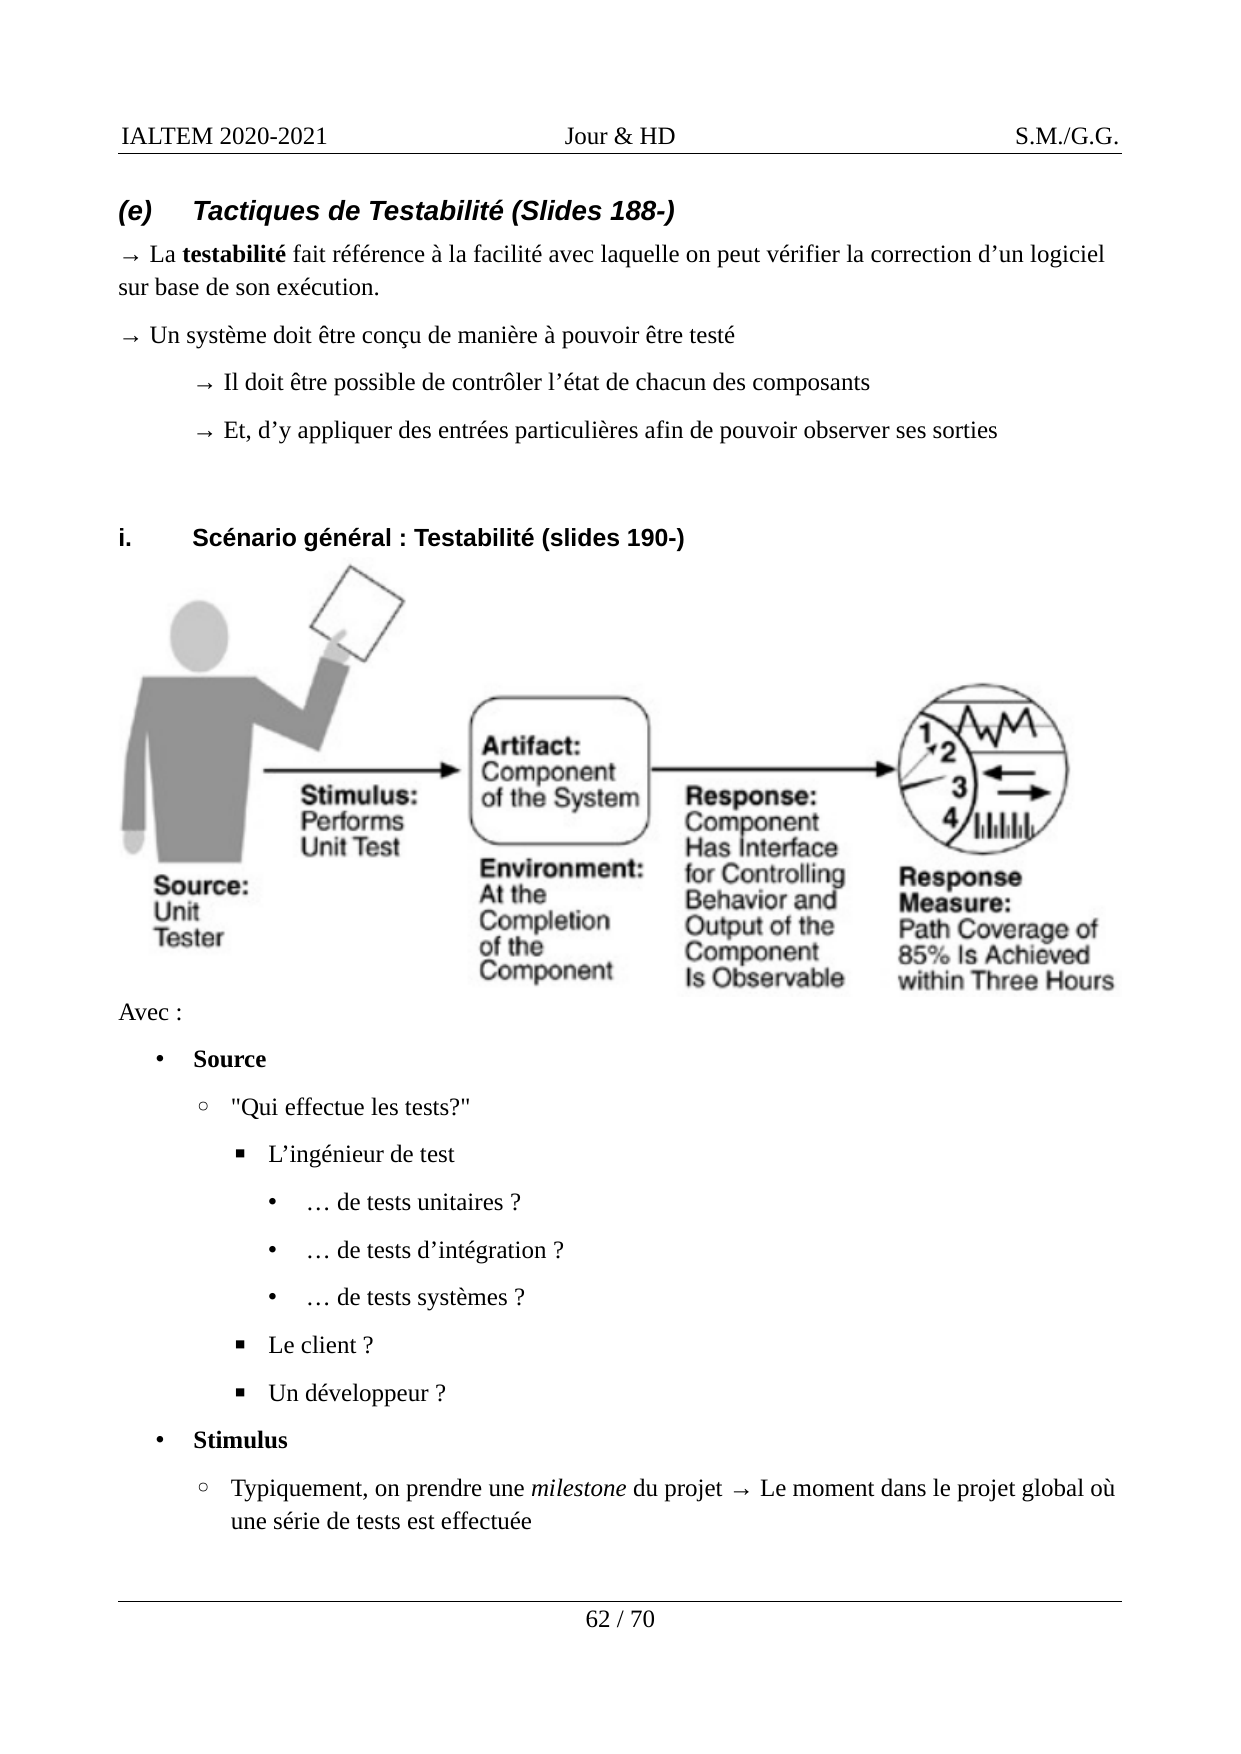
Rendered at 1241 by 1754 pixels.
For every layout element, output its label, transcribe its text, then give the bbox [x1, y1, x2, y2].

subtitle Scénario général : Testabilité (slides 190-) [118, 523, 1122, 551]
list … de tests unitaires ? [268, 1187, 1122, 1216]
list Typiquement, on prendre une milestone du projet → Le moment dans le projet global où une série de tests est effectuée [193, 1473, 1122, 1534]
list L’ingénieur de test [231, 1139, 1122, 1168]
text → La testabilité fait référence à la facilité avec laquelle on peut vérifier la correction d’un logiciel sur base de son exécution. [118, 239, 1122, 301]
list "Qui effectue les tests?" [193, 1092, 1122, 1121]
list Stimulus [156, 1425, 1122, 1454]
list Le client ? [231, 1330, 1122, 1359]
list … de tests systèmes ? [268, 1282, 1122, 1311]
text → Un système doit être conçu de manière à pouvoir être testé [118, 320, 1122, 348]
list Source [156, 1044, 1122, 1073]
list Un développeur ? [231, 1378, 1122, 1406]
list … de tests d’intégration ? [268, 1235, 1122, 1263]
subtitle Tactiques de Testabilité (Slides 188-) [118, 195, 1122, 227]
picture [118, 557, 1123, 997]
text → Il doit être possible de contrôler l’état de chacun des composants [118, 367, 1122, 396]
text → Et, d’y appliquer des entrées particulières afin de pouvoir observer ses sorties [118, 415, 1122, 444]
text Avec : [118, 997, 1122, 1026]
